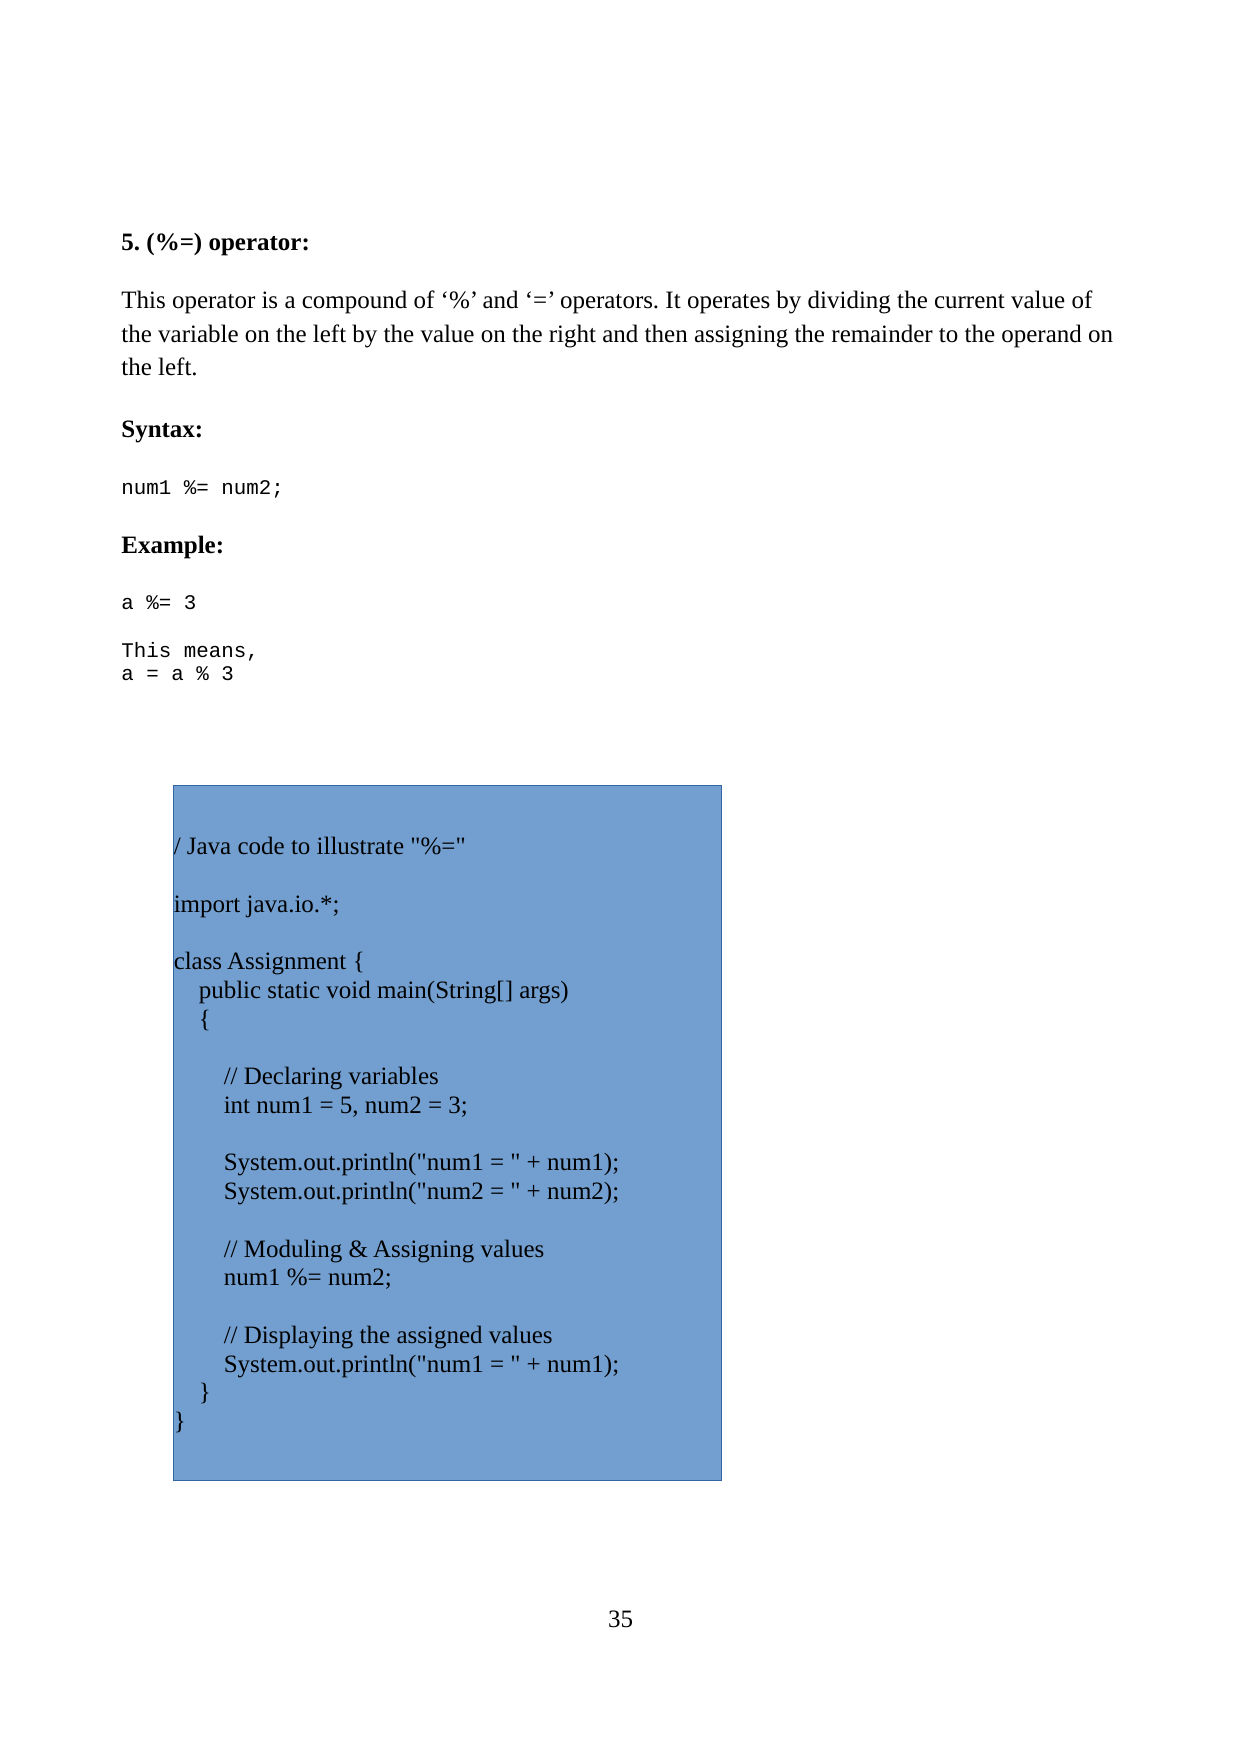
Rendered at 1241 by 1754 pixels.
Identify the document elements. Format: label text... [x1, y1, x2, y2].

text num1 %= num2; [118, 474, 1122, 500]
subtitle 5. (%=) operator: [118, 224, 1122, 256]
text This operator is a compound of ‘%’ and ‘=’ operators. It operates by dividing the current value of the variable on the left by the value on the right and then assigning the remainder to the operand on the left. [118, 283, 1122, 380]
text a = a % 3 [118, 663, 1122, 687]
text This means, [118, 639, 1122, 663]
text Example: [118, 527, 1122, 558]
text Syntax: [118, 411, 1122, 443]
text a %= 3 [118, 589, 1122, 616]
